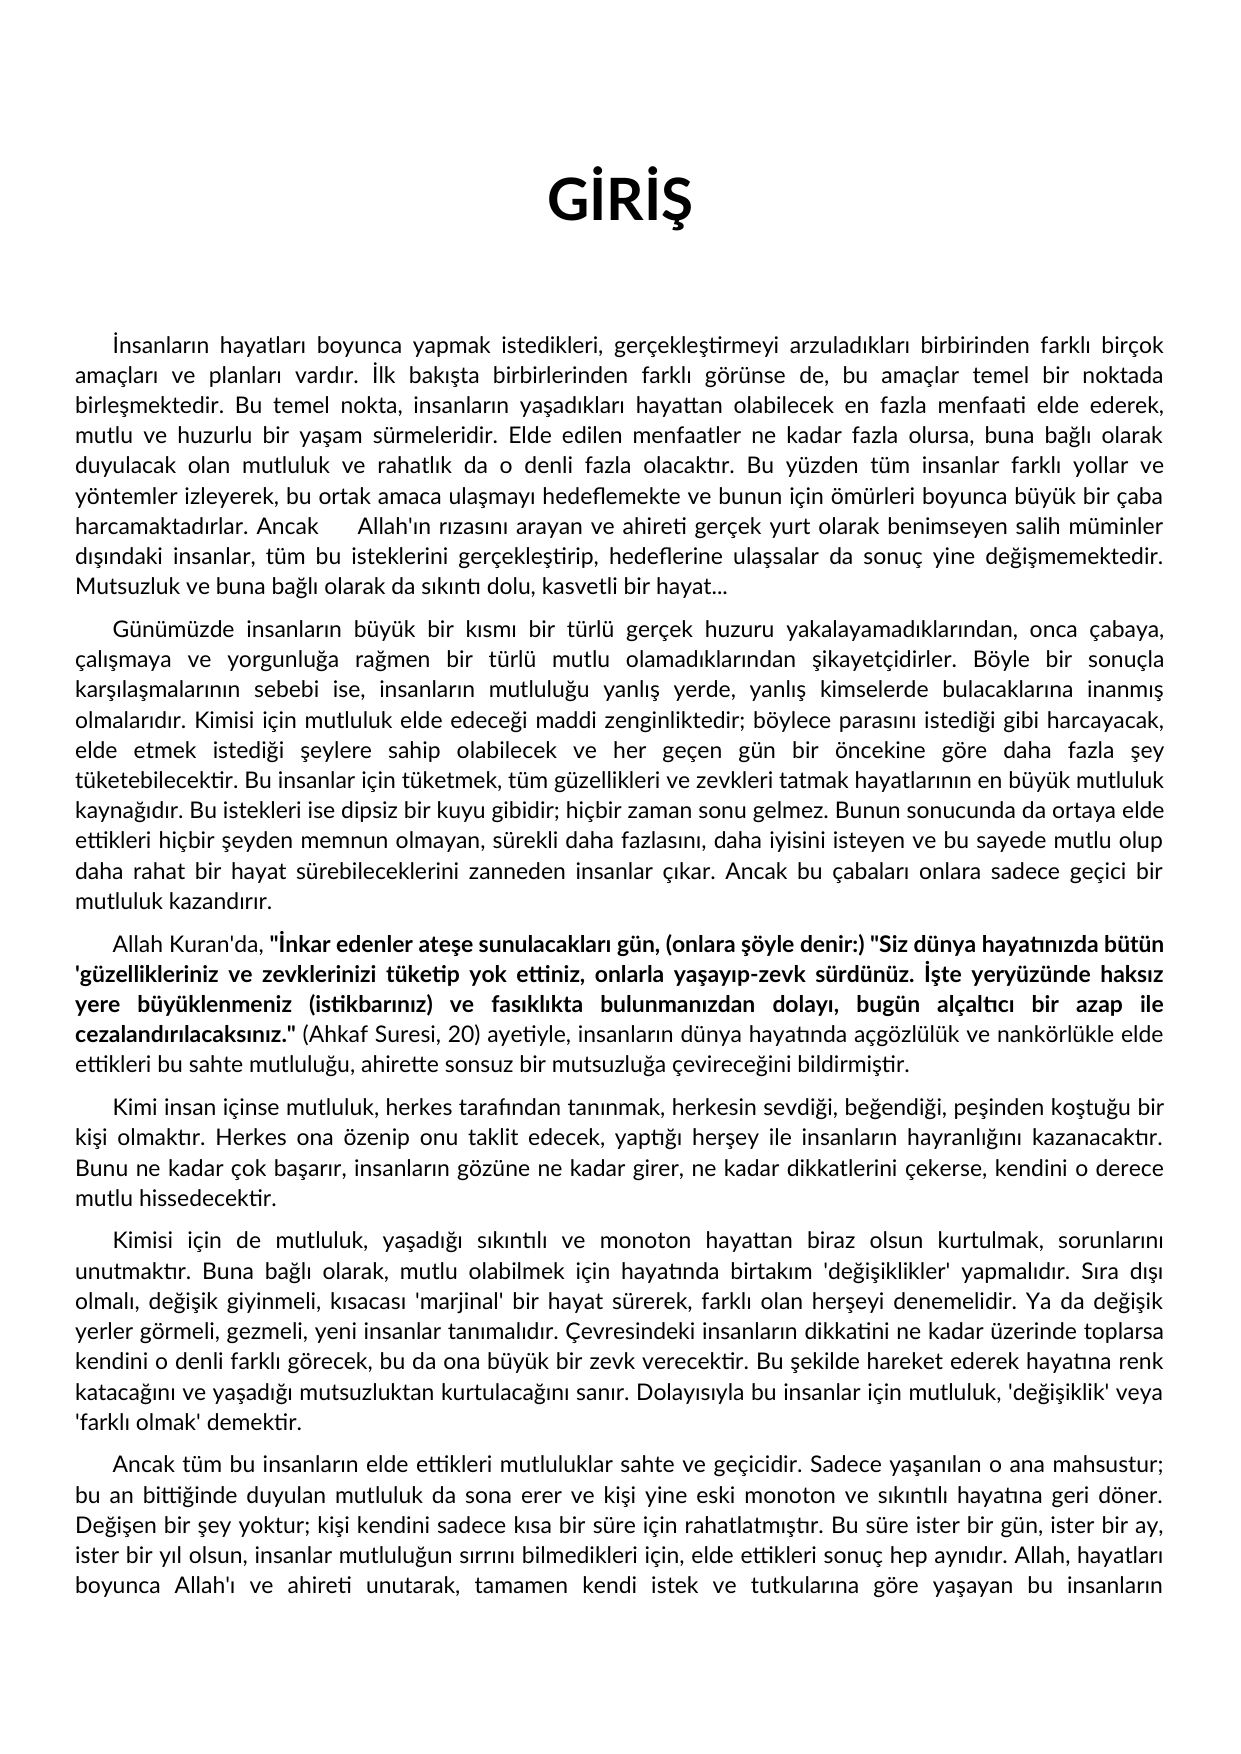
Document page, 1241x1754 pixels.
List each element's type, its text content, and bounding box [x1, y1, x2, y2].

text Kimi insan içinse mutluluk, herkes tarafından tanınmak, herkesin sevdiği, beğendiği, peşinden koştuğu bir kişi olmaktır. Herkes ona özenip onu taklit edecek, yaptığı herşey ile insanların hayranlığını kazanacaktır. Bunu ne kadar çok başarır, insanların gözüne ne kadar girer, ne kadar dikkatlerini çekerse, kendini o derece mutlu hissedecektir. [75, 1093, 1165, 1211]
text İnsanların hayatları boyunca yapmak istedikleri, gerçekleştirmeyi arzuladıkları birbirinden farklı birçok amaçları ve planları vardır. İlk bakışta birbirlerinden farklı görünse de, bu amaçlar temel bir noktada birleşmektedir. Bu temel nokta, insanların yaşadıkları hayattan olabilecek en fazla menfaati elde ederek, mutlu ve huzurlu bir yaşam sürmeleridir. Elde edilen menfaatler ne kadar fazla olursa, buna bağlı olarak duyulacak olan mutluluk ve rahatlık da o denli fazla olacaktır. Bu yüzden tüm insanlar farklı yollar ve yöntemler izleyerek, bu ortak amaca ulaşmayı hedeflemekte ve bunun için ömürleri boyunca büyük bir çaba harcamaktadırlar. Ancak Allah'ın rızasını arayan ve ahireti gerçek yurt olarak benimseyen salih müminler dışındaki insanlar, tüm bu isteklerini gerçekleştirip, hedeflerine ulaşsalar da sonuç yine değişmemektedir. Mutsuzluk ve buna bağlı olarak da sıkıntı dolu, kasvetli bir hayat... [75, 330, 1165, 599]
text Günümüzde insanların büyük bir kısmı bir türlü gerçek huzuru yakalayamadıklarından, onca çabaya, çalışmaya ve yorgunluğa rağmen bir türlü mutlu olamadıklarından şikayetçidirler. Böyle bir sonuçla karşılaşmalarının sebebi ise, insanların mutluluğu yanlış yerde, yanlış kimselerde bulacaklarına inanmış olmalarıdır. Kimisi için mutluluk elde edeceği maddi zenginliktedir; böylece parasını istediği gibi harcayacak, elde etmek istediği şeylere sahip olabilecek ve her geçen gün bir öncekine göre daha fazla şey tüketebilecektir. Bu insanlar için tüketmek, tüm güzellikleri ve zevkleri tatmak hayatlarının en büyük mutluluk kaynağıdır. Bu istekleri ise dipsiz bir kuyu gibidir; hiçbir zaman sonu gelmez. Bunun sonucunda da ortaya elde ettikleri hiçbir şeyden memnun olmayan, sürekli daha fazlasını, daha iyisini isteyen ve bu sayede mutlu olup daha rahat bir hayat sürebileceklerini zanneden insanlar çıkar. Ancak bu çabaları onlara sadece geçici bir mutluluk kazandırır. [75, 615, 1165, 914]
text Kimisi için de mutluluk, yaşadığı sıkıntılı ve monoton hayattan biraz olsun kurtulmak, sorunlarını unutmaktır. Buna bağlı olarak, mutlu olabilmek için hayatında birtakım 'değişiklikler' yapmalıdır. Sıra dışı olmalı, değişik giyinmeli, kısacası 'marjinal' bir hayat sürerek, farklı olan herşeyi denemelidir. Ya da değişik yerler görmeli, gezmeli, yeni insanlar tanımalıdır. Çevresindeki insanların dikkatini ne kadar üzerinde toplarsa kendini o denli farklı görecek, bu da ona büyük bir zevk verecektir. Bu şekilde hareket ederek hayatına renk katacağını ve yaşadığı mutsuzluktan kurtulacağını sanır. Dolayısıyla bu insanlar için mutluluk, 'değişiklik' veya 'farklı olmak' demektir. [75, 1226, 1165, 1435]
subtitle GİRİŞ [75, 162, 1165, 232]
text Allah Kuran'da, "İnkar edenler ateşe sunulacakları gün, (onlara şöyle denir:) "Siz dünya hayatınızda bütün 'güzellikleriniz ve zevklerinizi tüketip yok ettiniz, onlarla yaşayıp-zevk sürdünüz. İşte yeryüzünde haksız yere büyüklenmeniz (istikbarınız) ve fasıklıkta bulunmanızdan dolayı, bugün alçaltıcı bir azap ile cezalandırılacaksınız." (Ahkaf Suresi, 20) ayetiyle, insanların dünya hayatında açgözlülük ve nankörlükle elde ettikleri bu sahte mutluluğu, ahirette sonsuz bir mutsuzluğa çevireceğini bildirmiştir. [75, 929, 1165, 1078]
text Ancak tüm bu insanların elde ettikleri mutluluklar sahte ve geçicidir. Sadece yaşanılan o ana mahsustur; bu an bittiğinde duyulan mutluluk da sona erer ve kişi yine eski monoton ve sıkıntılı hayatına geri döner. Değişen bir şey yoktur; kişi kendini sadece kısa bir süre için rahatlatmıştır. Bu süre ister bir gün, ister bir ay, ister bir yıl olsun, insanlar mutluluğun sırrını bilmedikleri için, elde ettikleri sonuç hep aynıdır. Allah, hayatları boyunca Allah'ı ve ahireti unutarak, tamamen kendi istek ve tutkularına göre yaşayan bu insanların [75, 1450, 1165, 1598]
